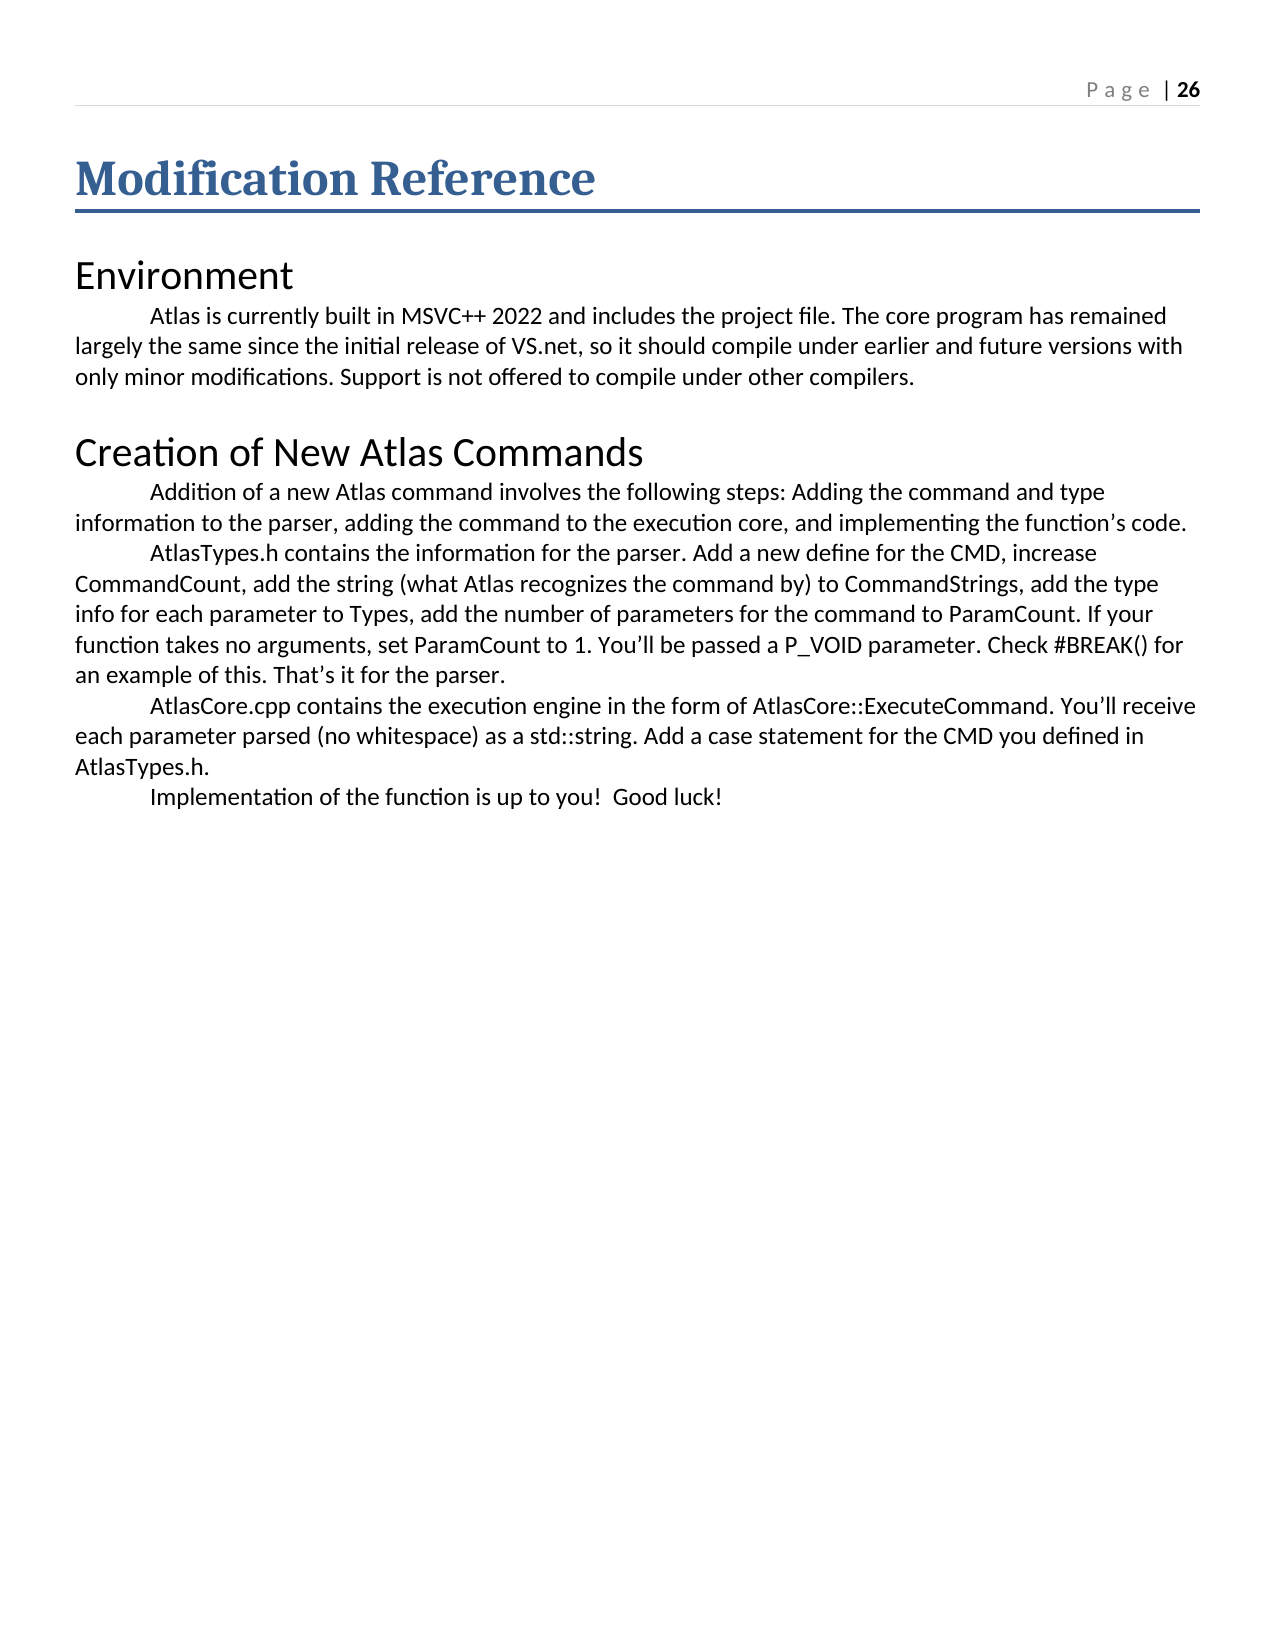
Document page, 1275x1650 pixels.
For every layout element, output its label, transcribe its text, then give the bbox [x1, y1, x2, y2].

text Implementation of the function is up to you! Good luck! [75, 782, 1200, 812]
text AtlasCore.cpp contains the execution engine in the form of AtlasCore::ExecuteCommand. You’ll receive each parameter parsed (no whitespace) as a std::string. Add a case statement for the CMD you defined in AtlasTypes.h. [75, 690, 1200, 782]
text Addition of a new Atlas command involves the following steps: Adding the command and type information to the parser, adding the command to the execution core, and implementing the function’s code. [75, 476, 1200, 537]
subtitle Modification Reference [75, 150, 1200, 209]
text Creation of New Atlas Commands [75, 426, 1200, 476]
text AtlasTypes.h contains the information for the parser. Add a new define for the CMD, increase CommandCount, add the string (what Atlas recognizes the command by) to CommandStrings, add the type info for each parameter to Types, add the number of parameters for the command to ParamCount. If your function takes no arguments, set ParamCount to 1. You’ll be passed a P_VOID parameter. Check #BREAK() for an example of this. That’s it for the parser. [75, 537, 1200, 690]
text Atlas is currently built in MSVC++ 2022 and includes the project file. The core program has remained largely the same since the initial release of VS.net, so it should compile under earlier and future versions with only minor modifications. Support is not offered to compile under other compilers. [75, 300, 1200, 391]
text Environment [75, 249, 1200, 300]
